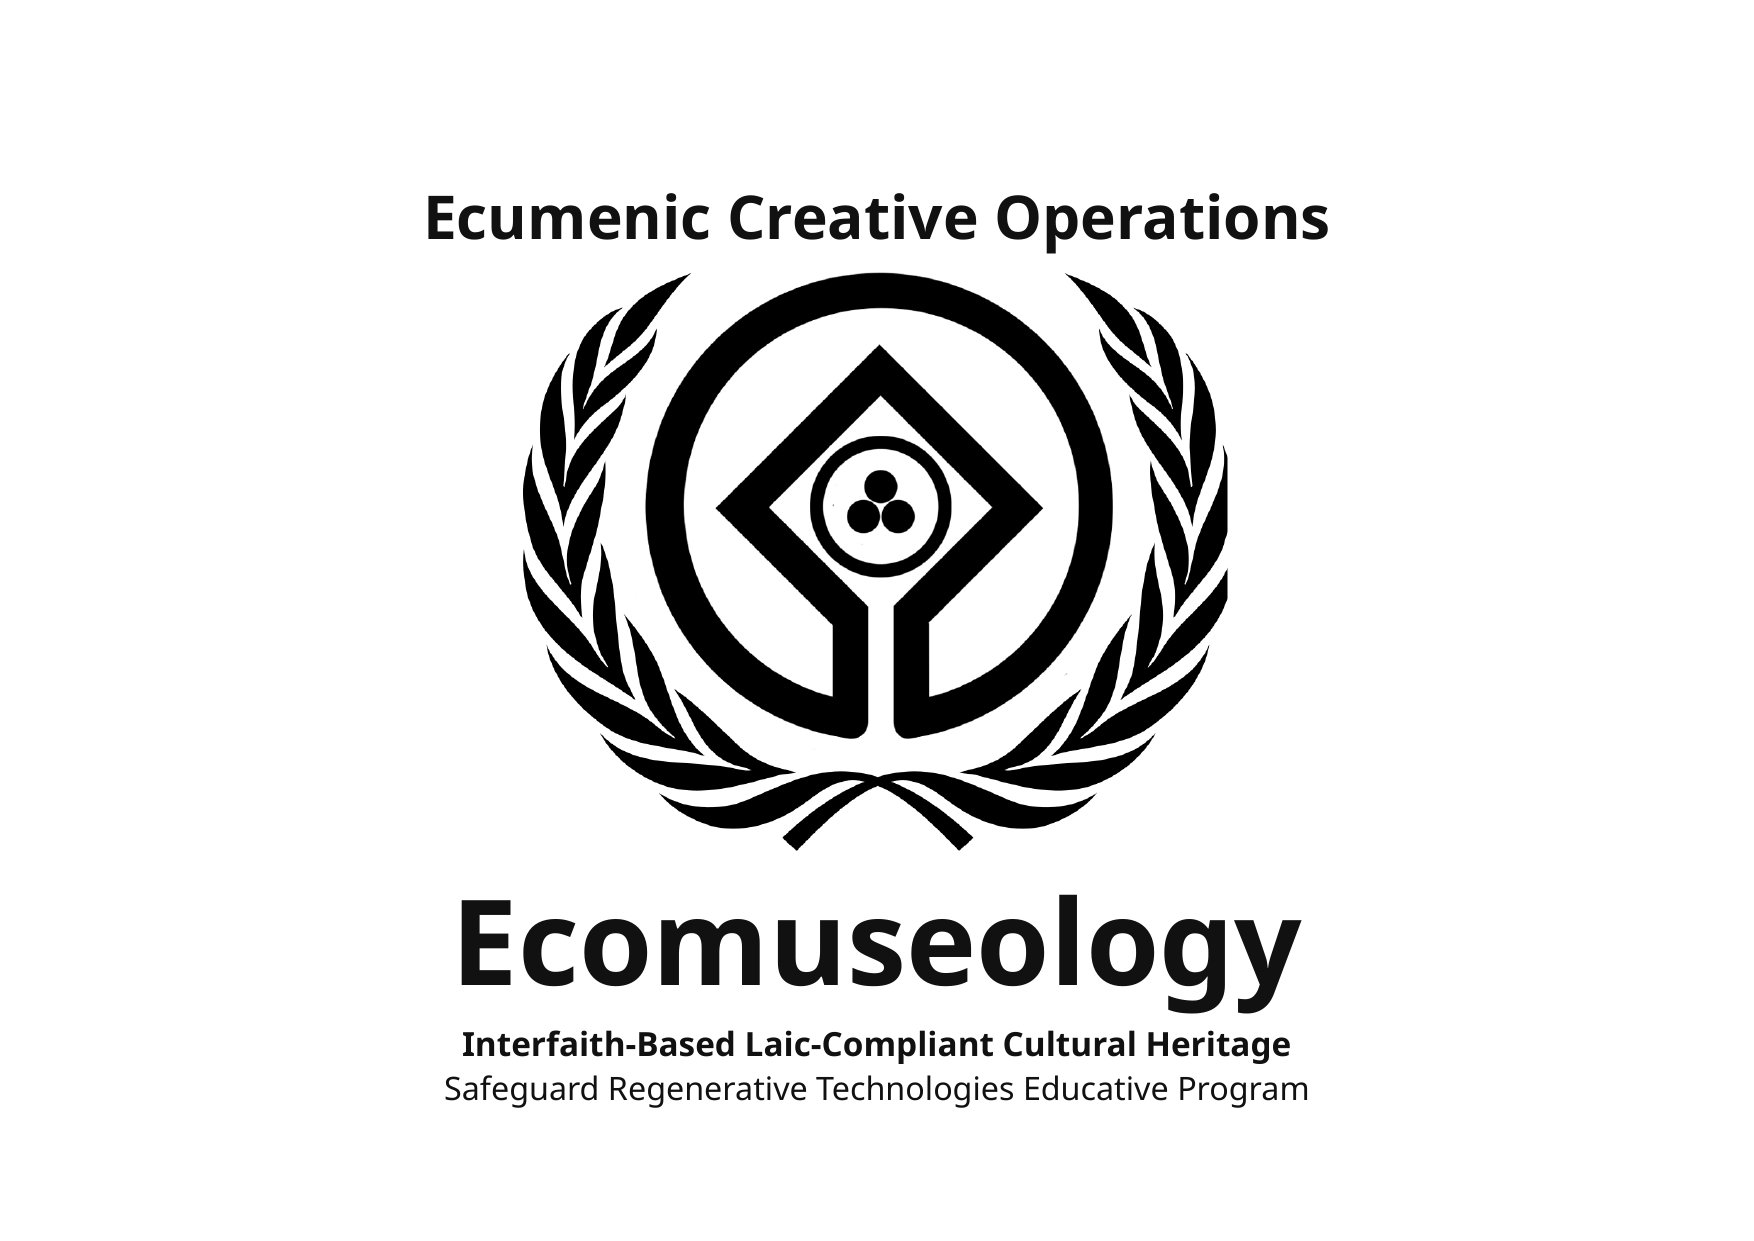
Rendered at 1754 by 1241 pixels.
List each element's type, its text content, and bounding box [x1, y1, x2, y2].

picture [1007, 203, 1029, 232]
picture [523, 195, 1232, 904]
text Interfaith-Based Laic-Compliant Cultural Heritage [118, 1020, 1636, 1066]
text Safeguard Regenerative Technologies Educative Program [118, 1066, 1636, 1110]
text Ecumenic Creative Operations [118, 175, 1636, 257]
text Ecomuseology [118, 859, 1636, 1020]
